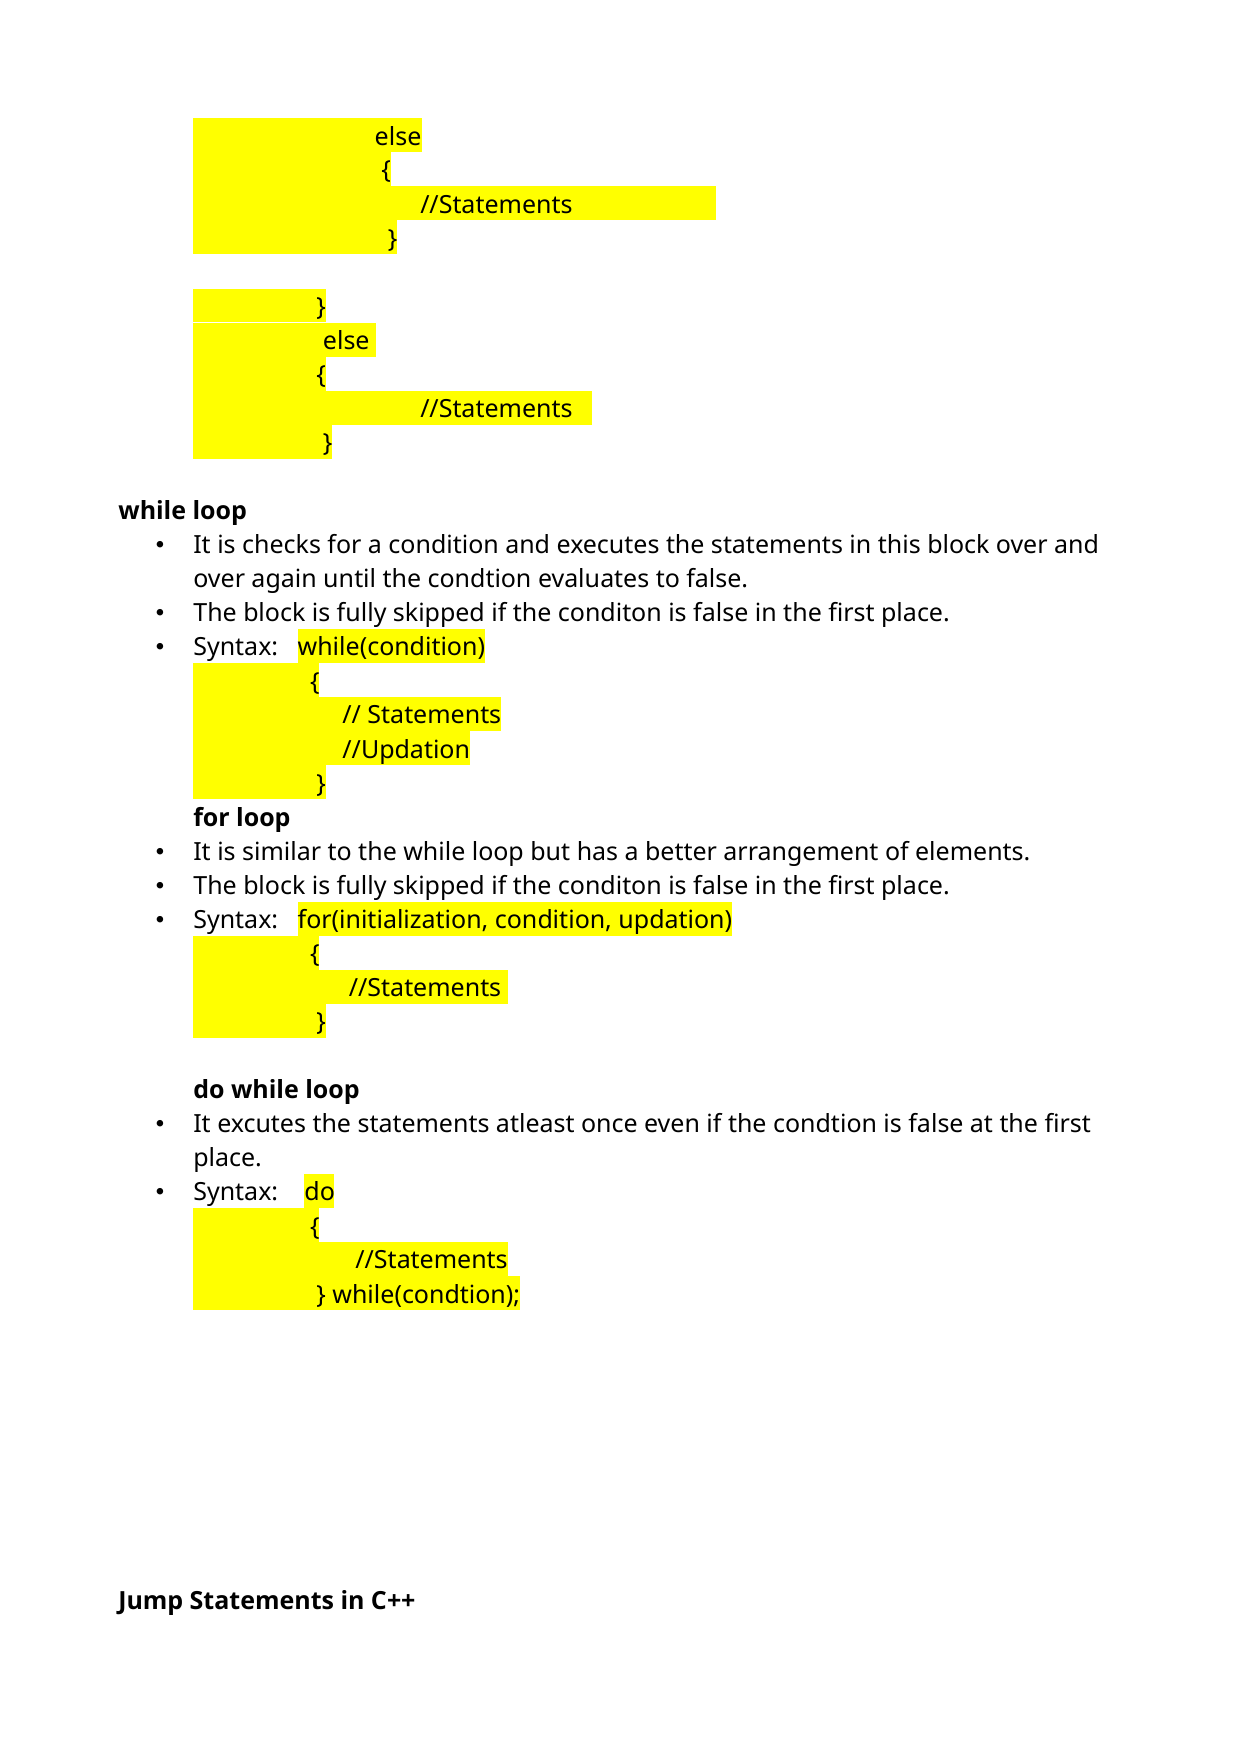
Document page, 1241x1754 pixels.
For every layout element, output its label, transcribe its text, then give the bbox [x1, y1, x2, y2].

list { [156, 357, 1122, 391]
list } [156, 425, 1122, 459]
list // Statements [156, 697, 1122, 731]
list { [156, 1208, 1122, 1242]
list } [156, 220, 1122, 254]
list The block is fully skipped if the conditon is false in the first place. [156, 595, 1122, 629]
list It is checks for a condition and executes the statements in this block over and over again until the condtion evaluates to false. [156, 527, 1122, 595]
list do while loop [156, 1072, 1122, 1106]
list } [156, 765, 1122, 799]
list //Statements [156, 391, 1122, 425]
list else [156, 322, 1122, 357]
list Syntax: while(condition) [156, 629, 1122, 663]
list //Statements [156, 970, 1122, 1004]
list Syntax: for(initialization, condition, updation) [156, 902, 1122, 936]
list //Statements [156, 1242, 1122, 1276]
list } [156, 1004, 1122, 1038]
list { [156, 663, 1122, 697]
list //Statements [156, 186, 1122, 220]
text Jump Statements in C++ [118, 1583, 1122, 1617]
list It excutes the statements atleast once even if the condtion is false at the first place. [156, 1106, 1122, 1174]
list } [156, 288, 1122, 322]
list } while(condtion); [156, 1276, 1122, 1310]
list for loop [156, 799, 1122, 833]
text while loop [118, 493, 1122, 527]
list Syntax: do [156, 1174, 1122, 1208]
list else [156, 118, 1122, 152]
list { [156, 936, 1122, 970]
list It is similar to the while loop but has a better arrangement of elements. [156, 833, 1122, 867]
list The block is fully skipped if the conditon is false in the first place. [156, 867, 1122, 902]
list { [156, 152, 1122, 186]
list //Updation [156, 731, 1122, 765]
